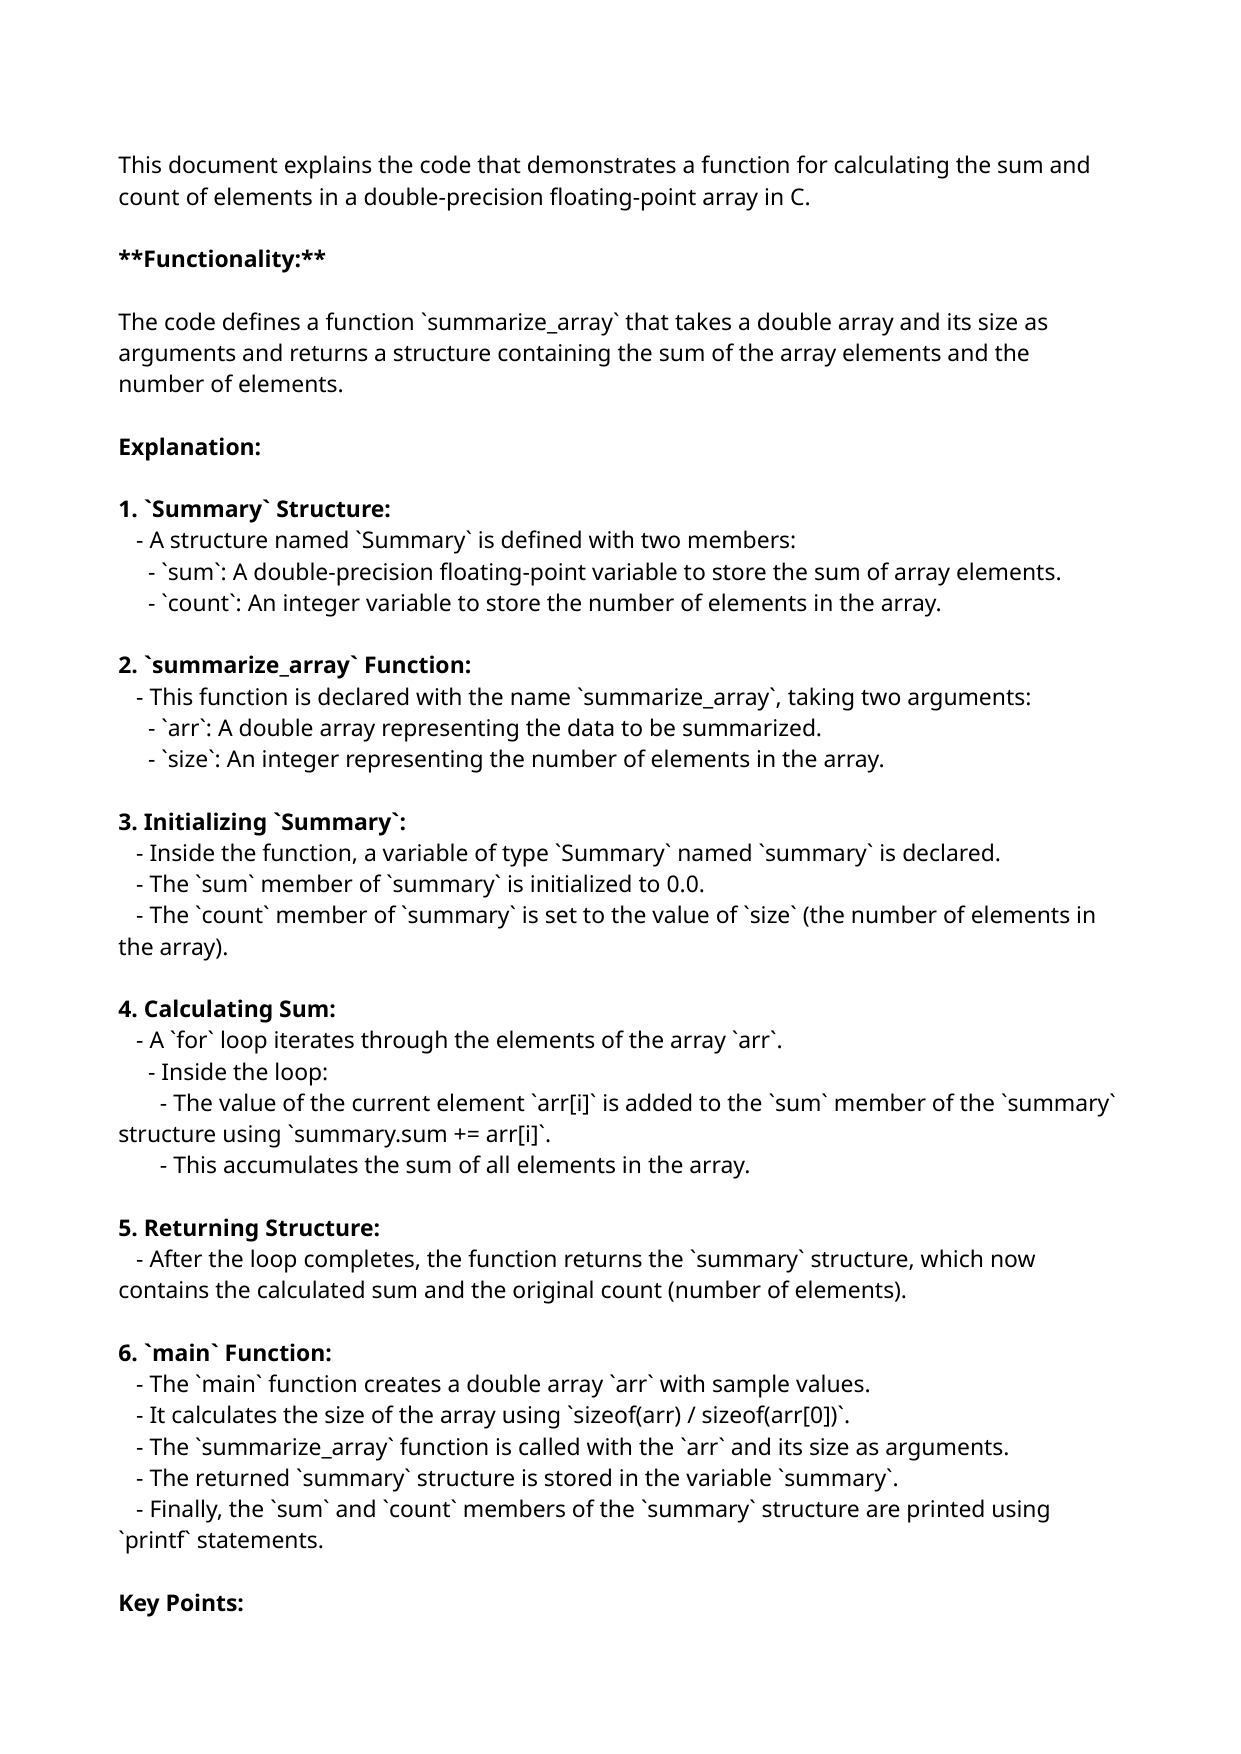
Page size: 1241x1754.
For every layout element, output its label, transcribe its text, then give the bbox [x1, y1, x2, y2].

text - After the loop completes, the function returns the `summary` structure, which now contains the calculated sum and the original count (number of elements). [118, 1243, 1122, 1306]
text 4. Calculating Sum: [118, 993, 1122, 1024]
text The code defines a function `summarize_array` that takes a double array and its size as arguments and returns a structure containing the sum of the array elements and the number of elements. [118, 306, 1122, 399]
text 5. Returning Structure: [118, 1212, 1122, 1243]
text - The `sum` member of `summary` is initialized to 0.0. [118, 868, 1122, 899]
text - The `main` function creates a double array `arr` with sample values. [118, 1368, 1122, 1399]
text - The `summarize_array` function is called with the `arr` and its size as arguments. [118, 1431, 1122, 1462]
text - The returned `summary` structure is stored in the variable `summary`. [118, 1462, 1122, 1493]
text 2. `summarize_array` Function: [118, 649, 1122, 681]
text - A `for` loop iterates through the elements of the array `arr`. [118, 1024, 1122, 1056]
text - A structure named `Summary` is defined with two members: [118, 524, 1122, 556]
text 6. `main` Function: [118, 1337, 1122, 1368]
text - Finally, the `sum` and `count` members of the `summary` structure are printed using `printf` statements. [118, 1493, 1122, 1556]
text - This function is declared with the name `summarize_array`, taking two arguments: [118, 681, 1122, 712]
text This document explains the code that demonstrates a function for calculating the sum and count of elements in a double-precision floating-point array in C. [118, 149, 1122, 212]
text - It calculates the size of the array using `sizeof(arr) / sizeof(arr[0])`. [118, 1399, 1122, 1431]
text - The value of the current element `arr[i]` is added to the `sum` member of the `summary` structure using `summary.sum += arr[i]`. [118, 1087, 1122, 1149]
text Explanation: [118, 431, 1122, 462]
text - Inside the function, a variable of type `Summary` named `summary` is declared. [118, 837, 1122, 868]
text 3. Initializing `Summary`: [118, 806, 1122, 837]
text - The `count` member of `summary` is set to the value of `size` (the number of elements in the array). [118, 899, 1122, 962]
text **Functionality:** [118, 243, 1122, 274]
text - `sum`: A double-precision floating-point variable to store the sum of array elements. [118, 556, 1122, 587]
text 1. `Summary` Structure: [118, 493, 1122, 524]
text - Inside the loop: [118, 1056, 1122, 1087]
text - `arr`: A double array representing the data to be summarized. [118, 712, 1122, 743]
text - `count`: An integer variable to store the number of elements in the array. [118, 587, 1122, 618]
text - `size`: An integer representing the number of elements in the array. [118, 743, 1122, 774]
text Key Points: [118, 1587, 1122, 1618]
text - This accumulates the sum of all elements in the array. [118, 1149, 1122, 1181]
